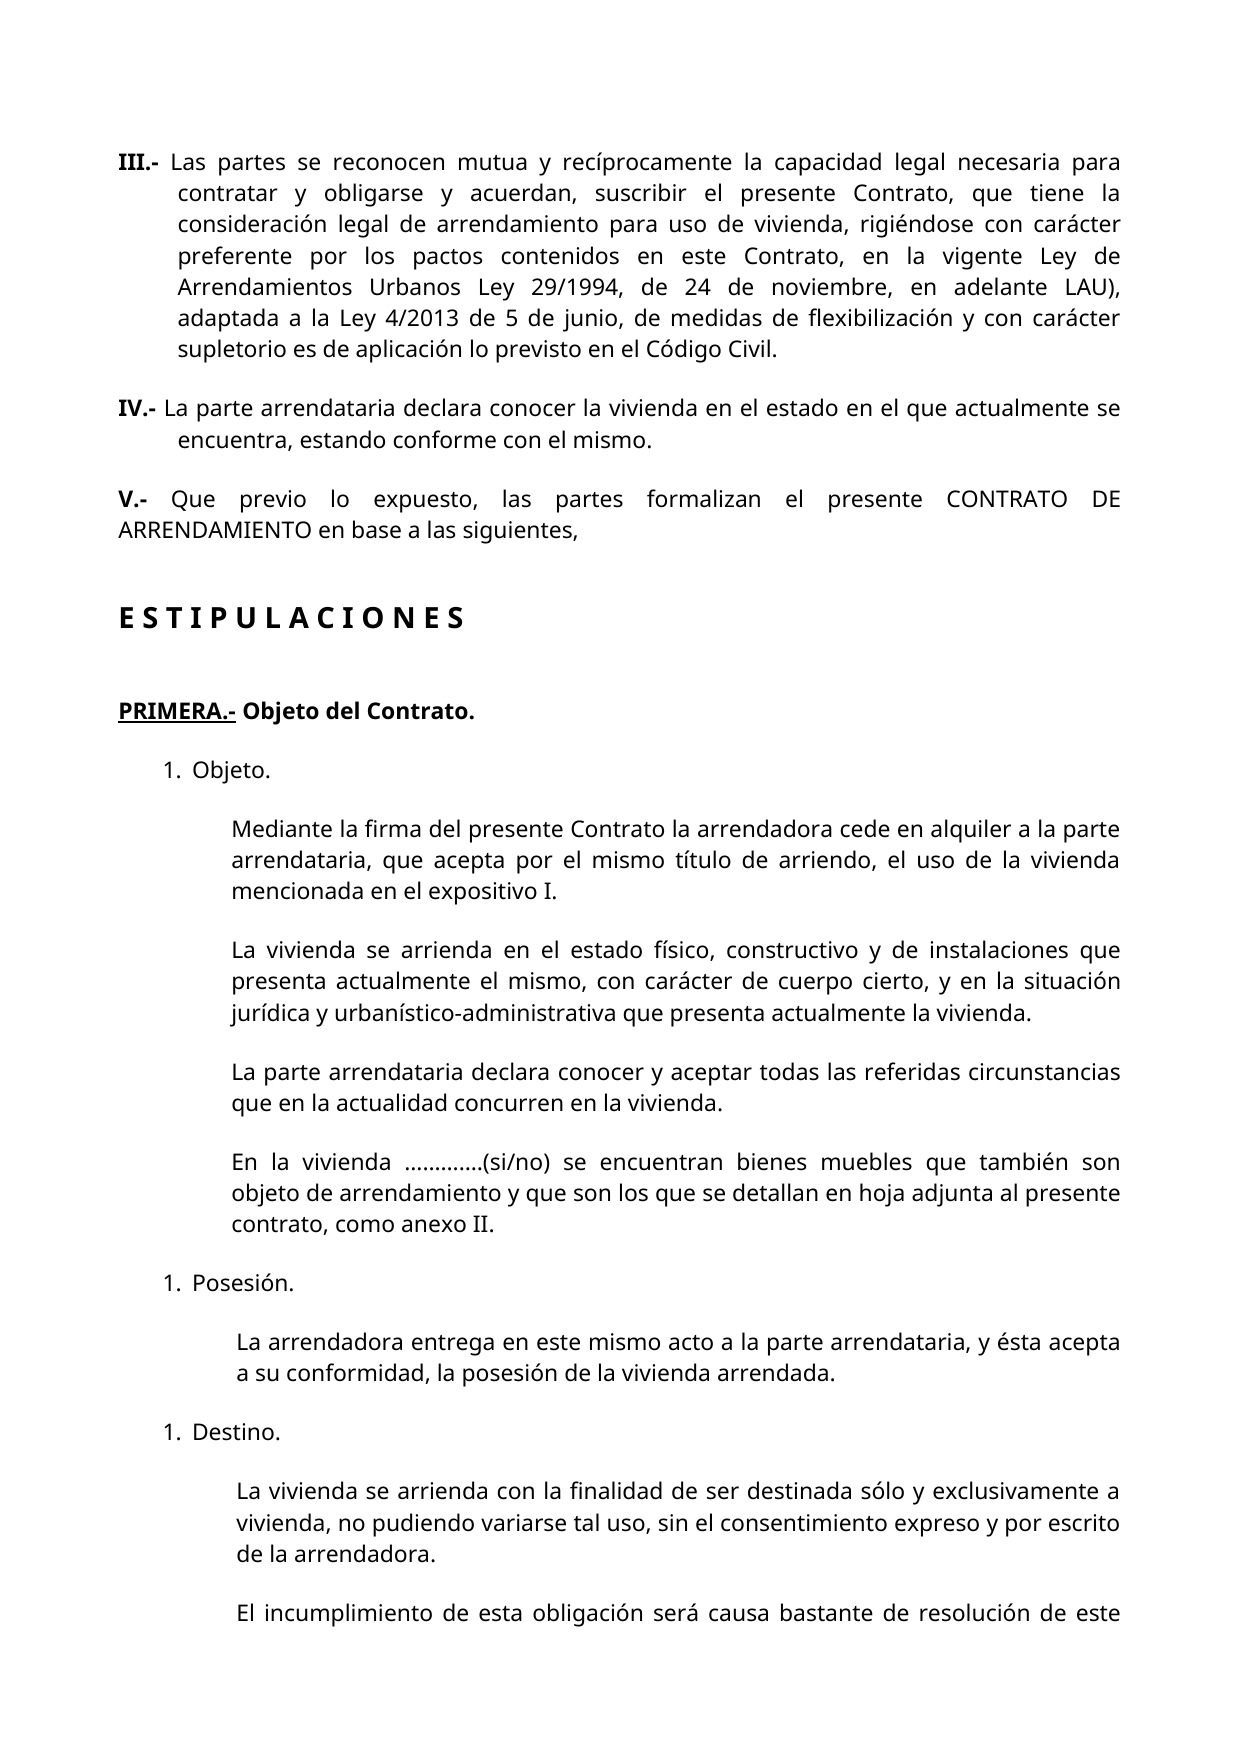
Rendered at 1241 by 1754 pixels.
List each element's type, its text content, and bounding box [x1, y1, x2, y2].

text PRIMERA.- Objeto del Contrato. [118, 694, 1122, 726]
text La vivienda se arrienda con la finalidad de ser destinada sólo y exclusivamente a vivienda, no pudiendo variarse tal uso, sin el consentimiento expreso y por escrito de la arrendadora. [236, 1475, 1122, 1569]
text III.- Las partes se reconocen mutua y recíprocamente la capacidad legal necesaria para contratar y obligarse y acuerdan, suscribir el presente Contrato, que tiene la consideración legal de arrendamiento para uso de vivienda, rigiéndose con carácter preferente por los pactos contenidos en este Contrato, en la vigente Ley de Arrendamientos Urbanos Ley 29/1994, de 24 de noviembre, en adelante LAU), adaptada a la Ley 4/2013 de 5 de junio, de medidas de flexibilización y con carácter supletorio es de aplicación lo previsto en el Código Civil. [118, 146, 1122, 364]
text El incumplimiento de esta obligación será causa bastante de resolución de este [236, 1597, 1122, 1628]
text V.- Que previo lo expuesto, las partes formalizan el presente CONTRATO DE ARRENDAMIENTO en base a las siguientes, [118, 482, 1122, 545]
subtitle E S T I P U L A C I O N E S [118, 598, 1122, 637]
text La arrendadora entrega en este mismo acto a la parte arrendataria, y ésta acepta a su conformidad, la posesión de la vivienda arrendada. [236, 1326, 1122, 1388]
list Posesión. [162, 1267, 1122, 1298]
list Objeto. [162, 753, 1122, 785]
text La parte arrendataria declara conocer y aceptar todas las referidas circunstancias que en la actualidad concurren en la vivienda. [231, 1055, 1122, 1118]
text IV.- La parte arrendataria declara conocer la vivienda en el estado en el que actualmente se encuentra, estando conforme con el mismo. [118, 392, 1122, 455]
text La vivienda se arrienda en el estado físico, constructivo y de instalaciones que presenta actualmente el mismo, con carácter de cuerpo cierto, y en la situación jurídica y urbanístico-administrativa que presenta actualmente la vivienda. [231, 934, 1122, 1028]
text En la vivienda ………….(si/no) se encuentran bienes muebles que también son objeto de arrendamiento y que son los que se detallan en hoja adjunta al presente contrato, como anexo II. [231, 1146, 1122, 1239]
text Mediante la firma del presente Contrato la arrendadora cede en alquiler a la parte arrendataria, que acepta por el mismo título de arriendo, el uso de la vivienda mencionada en el expositivo I. [231, 812, 1122, 906]
list Destino. [162, 1416, 1122, 1447]
